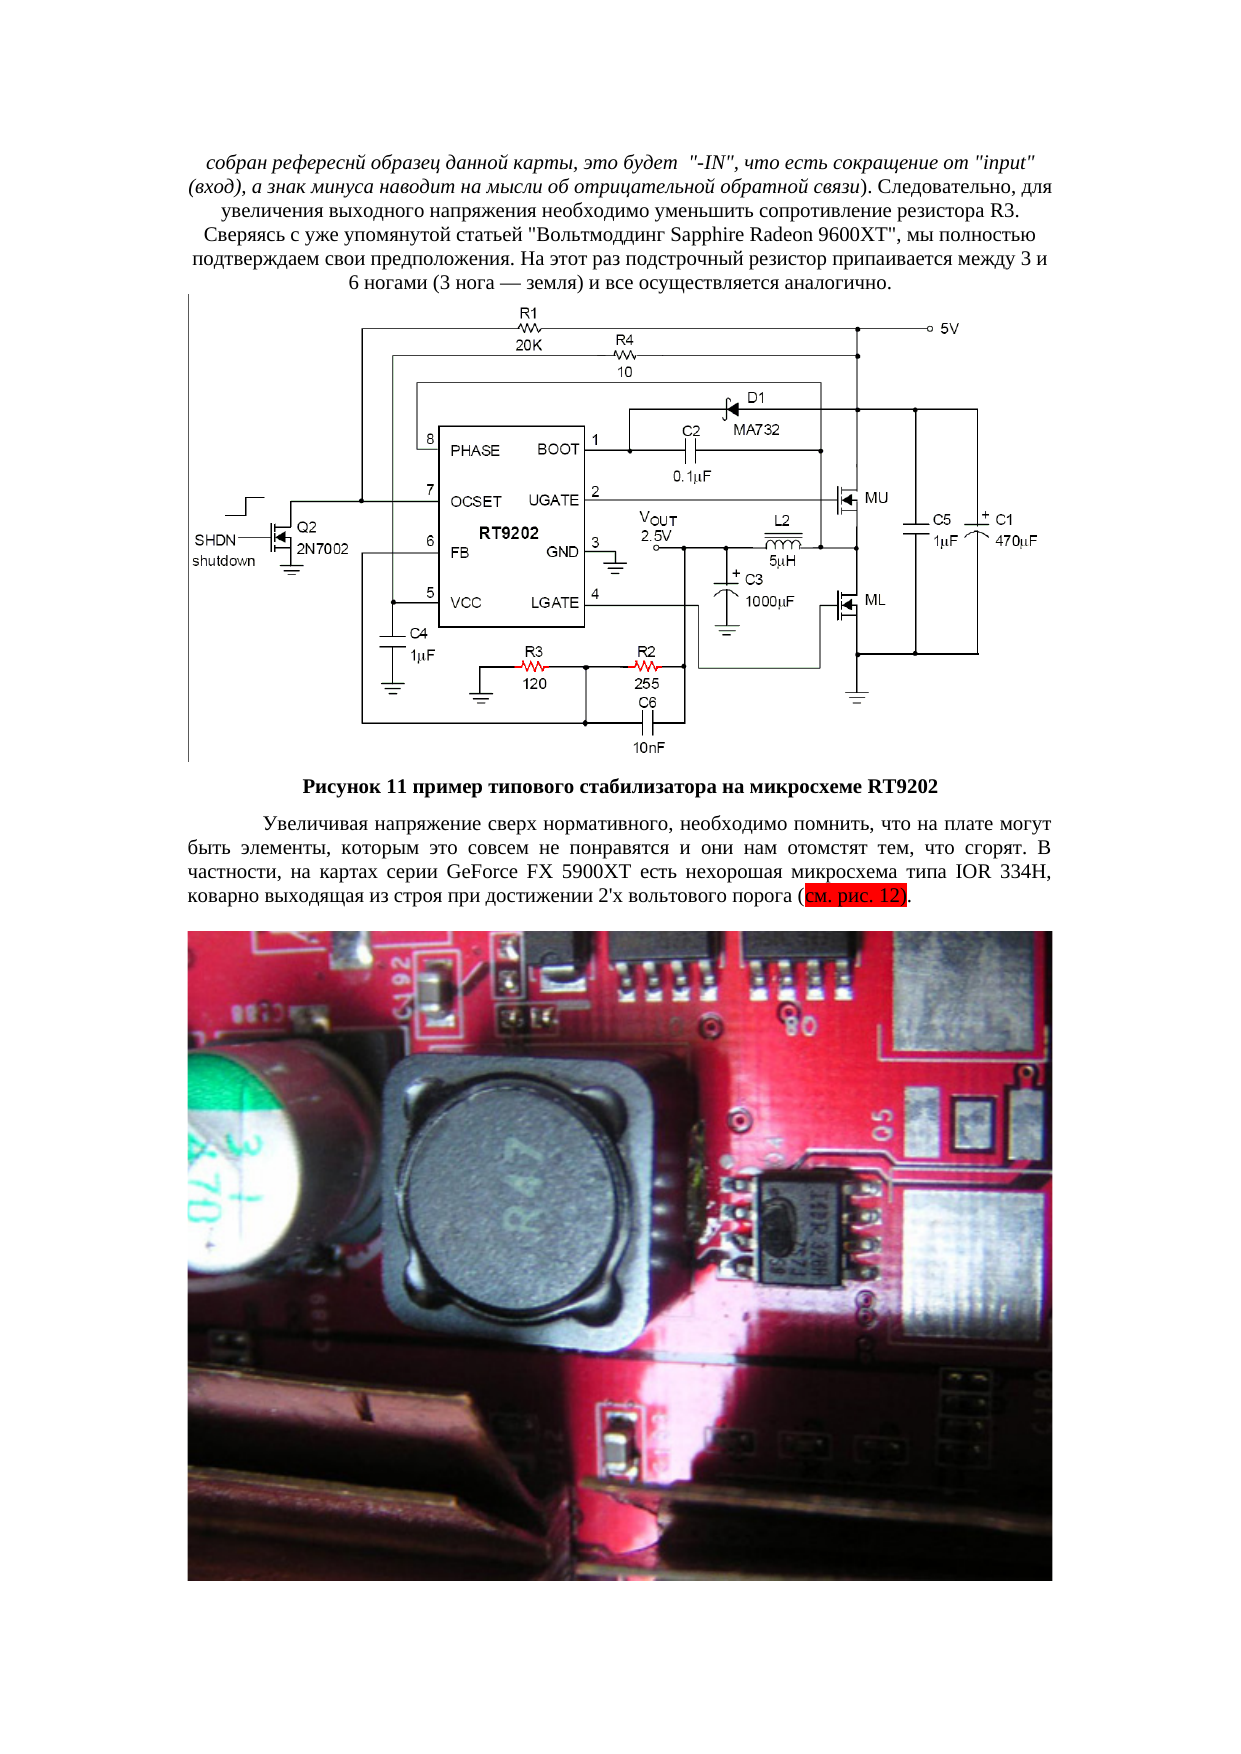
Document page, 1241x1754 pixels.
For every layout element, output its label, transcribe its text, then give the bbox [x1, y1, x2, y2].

picture [188, 294, 1052, 762]
text собран рефереснй образец данной карты, это будет "-IN", что есть сокращение от "input" (вход), а знак минуса наводит на мысли об отрицательной обратной связи). Следовательно, для увеличения выходного напряжения необходимо уменьшить сопротивление резистора R3. Сверяясь с уже упомянутой статьей "Вольтмоддинг Sapphire Radeon 9600XT", мы полностью подтверждаем свои предположения. На этот раз подстрочный резистор припаивается между 3 и 6 ногами (3 нога — земля) и все осуществляется аналогично. [187, 150, 1053, 294]
text Увеличивая напряжение сверх нормативного, необходимо помнить, что на плате могут быть элементы, которым это совсем не понравятся и они нам отомстят тем, что сгорят. В частности, на картах серии GeForce FX 5900XT есть нехорошая микросхема типа IOR 334H, коварно выходящая из строя при достижении 2'х вольтового порога (см. рис. 12). [187, 811, 1053, 907]
picture [187, 931, 1053, 1581]
text Рисунок 11 пример типового стабилизатора на микросхеме RT9202 [187, 774, 1053, 798]
